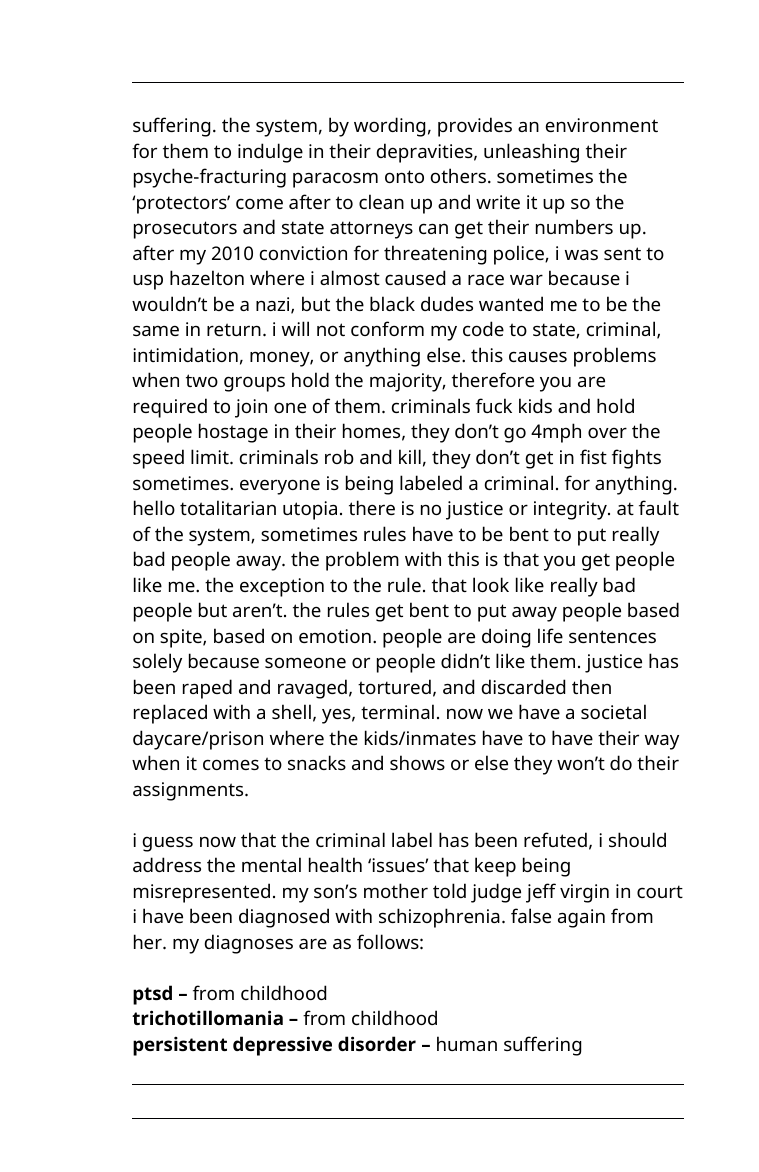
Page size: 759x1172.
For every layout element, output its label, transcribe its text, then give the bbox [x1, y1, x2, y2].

text trichotillomania – from childhood [132, 1006, 684, 1031]
text persistent depressive disorder – human suffering [132, 1031, 684, 1057]
text suffering. the system, by wording, provides an environment for them to indulge in their depravities, unleashing their psyche-fracturing paracosm onto others. sometimes the ‘protectors’ come after to clean up and write it up so the prosecutors and state attorneys can get their numbers up. after my 2010 conviction for threatening police, i was sent to usp hazelton where i almost caused a race war because i wouldn’t be a nazi, but the black dudes wanted me to be the same in return. i will not conform my code to state, criminal, intimidation, money, or anything else. this causes problems when two groups hold the majority, therefore you are required to join one of them. criminals fuck kids and hold people hostage in their homes, they don’t go 4mph over the speed limit. criminals rob and kill, they don’t get in fist fights sometimes. everyone is being labeled a criminal. for anything. hello totalitarian utopia. there is no justice or integrity. at fault of the system, sometimes rules have to be bent to put really bad people away. the problem with this is that you get people like me. the exception to the rule. that look like really bad people but aren’t. the rules get bent to put away people based on spite, based on emotion. people are doing life sentences solely because someone or people didn’t like them. justice has been raped and ravaged, tortured, and discarded then replaced with a shell, yes, terminal. now we have a societal daycare/prison where the kids/inmates have to have their way when it comes to snacks and shows or else they won’t do their assignments. [132, 112, 684, 802]
text i guess now that the criminal label has been refuted, i should address the mental health ‘issues’ that keep being misrepresented. my son’s mother told judge jeff virgin in court i have been diagnosed with schizophrenia. false again from her. my diagnoses are as follows: [132, 827, 684, 955]
text ptsd – from childhood [132, 980, 684, 1006]
